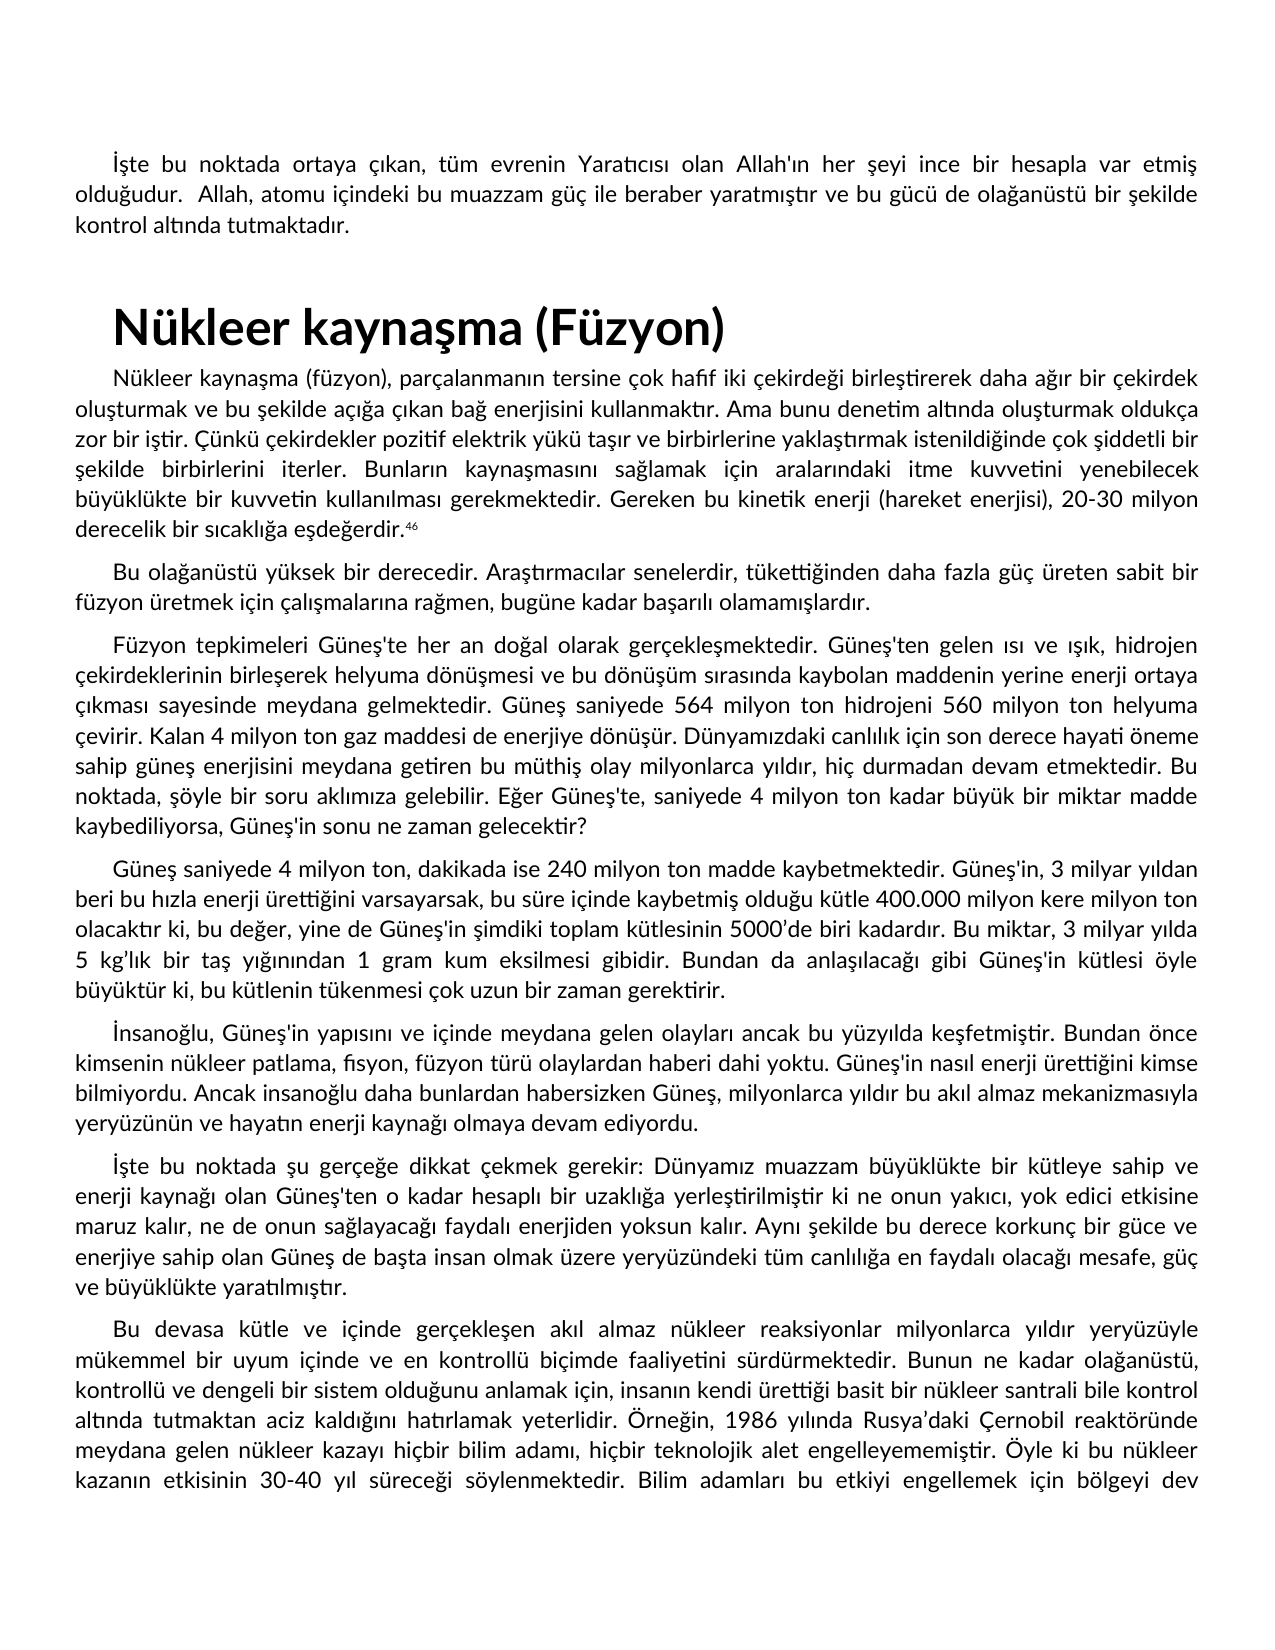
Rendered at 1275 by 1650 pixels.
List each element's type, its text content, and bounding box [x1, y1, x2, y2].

subtitle Nükleer kaynaşma (Füzyon) [112, 296, 1200, 356]
text İşte bu noktada ortaya çıkan, tüm evrenin Yaratıcısı olan Allah'ın her şeyi ince bir hesapla var etmiş olduğudur. Allah, atomu içindeki bu muazzam güç ile beraber yaratmıştır ve bu gücü de olağanüstü bir şekilde kontrol altında tutmaktadır. [75, 150, 1200, 238]
text Füzyon tepkimeleri Güneş'te her an doğal olarak gerçekleşmektedir. Güneş'ten gelen ısı ve ışık, hidrojen çekirdeklerinin birleşerek helyuma dönüşmesi ve bu dönüşüm sırasında kaybolan maddenin yerine enerji ortaya çıkması sayesinde meydana gelmektedir. Güneş saniyede 564 milyon ton hidrojeni 560 milyon ton helyuma çevirir. Kalan 4 milyon ton gaz maddesi de enerjiye dönüşür. Dünyamızdaki canlılık için son derece hayati öneme sahip güneş enerjisini meydana getiren bu müthiş olay milyonlarca yıldır, hiç durmadan devam etmektedir. Bu noktada, şöyle bir soru aklımıza gelebilir. Eğer Güneş'te, saniyede 4 milyon ton kadar büyük bir miktar madde kaybediliyorsa, Güneş'in sonu ne zaman gelecektir? [75, 631, 1200, 839]
text Güneş saniyede 4 milyon ton, dakikada ise 240 milyon ton madde kaybetmektedir. Güneş'in, 3 milyar yıldan beri bu hızla enerji ürettiğini varsayarsak, bu süre içinde kaybetmiş olduğu kütle 400.000 milyon kere milyon ton olacaktır ki, bu değer, yine de Güneş'in şimdiki toplam kütlesinin 5000’de biri kadardır. Bu miktar, 3 milyar yılda 5 kg’lık bir taş yığınından 1 gram kum eksilmesi gibidir. Bundan da anlaşılacağı gibi Güneş'in kütlesi öyle büyüktür ki, bu kütlenin tükenmesi çok uzun bir zaman gerektirir. [75, 855, 1200, 1003]
text İşte bu noktada şu gerçeğe dikkat çekmek gerekir: Dünyamız muazzam büyüklükte bir kütleye sahip ve enerji kaynağı olan Güneş'ten o kadar hesaplı bir uzaklığa yerleştirilmiştir ki ne onun yakıcı, yok edici etkisine maruz kalır, ne de onun sağlayacağı faydalı enerjiden yoksun kalır. Aynı şekilde bu derece korkunç bir güce ve enerjiye sahip olan Güneş de başta insan olmak üzere yeryüzündeki tüm canlılığa en faydalı olacağı mesafe, güç ve büyüklükte yaratılmıştır. [75, 1152, 1200, 1300]
text Bu devasa kütle ve içinde gerçekleşen akıl almaz nükleer reaksiyonlar milyonlarca yıldır yeryüzüyle mükemmel bir uyum içinde ve en kontrollü biçimde faaliyetini sürdürmektedir. Bunun ne kadar olağanüstü, kontrollü ve dengeli bir sistem olduğunu anlamak için, insanın kendi ürettiği basit bir nükleer santrali bile kontrol altında tutmaktan aciz kaldığını hatırlamak yeterlidir. Örneğin, 1986 yılında Rusya’daki Çernobil reaktöründe meydana gelen nükleer kazayı hiçbir bilim adamı, hiçbir teknolojik alet engelleyememiştir. Öyle ki bu nükleer kazanın etkisinin 30-40 yıl süreceği söylenmektedir. Bilim adamları bu etkiyi engellemek için bölgeyi dev [75, 1315, 1200, 1494]
text Bu olağanüstü yüksek bir derecedir. Araştırmacılar senelerdir, tükettiğinden daha fazla güç üreten sabit bir füzyon üretmek için çalışmalarına rağmen, bugüne kadar başarılı olamamışlardır. [75, 558, 1200, 616]
text İnsanoğlu, Güneş'in yapısını ve içinde meydana gelen olayları ancak bu yüzyılda keşfetmiştir. Bundan önce kimsenin nükleer patlama, fisyon, füzyon türü olaylardan haberi dahi yoktu. Güneş'in nasıl enerji ürettiğini kimse bilmiyordu. Ancak insanoğlu daha bunlardan habersizken Güneş, milyonlarca yıldır bu akıl almaz mekanizmasıyla yeryüzünün ve hayatın enerji kaynağı olmaya devam ediyordu. [75, 1018, 1200, 1136]
text Nükleer kaynaşma (füzyon), parçalanmanın tersine çok hafif iki çekirdeği birleştirerek daha ağır bir çekirdek oluşturmak ve bu şekilde açığa çıkan bağ enerjisini kullanmaktır. Ama bunu denetim altında oluşturmak oldukça zor bir iştir. Çünkü çekirdekler pozitif elektrik yükü taşır ve birbirlerine yaklaştırmak istenildiğinde çok şiddetli bir şekilde birbirlerini iterler. Bunların kaynaşmasını sağlamak için aralarındaki itme kuvvetini yenebilecek büyüklükte bir kuvvetin kullanılması gerekmektedir. Gereken bu kinetik enerji (hareket enerjisi), 20-30 milyon derecelik bir sıcaklığa eşdeğerdir.46 [75, 364, 1200, 543]
